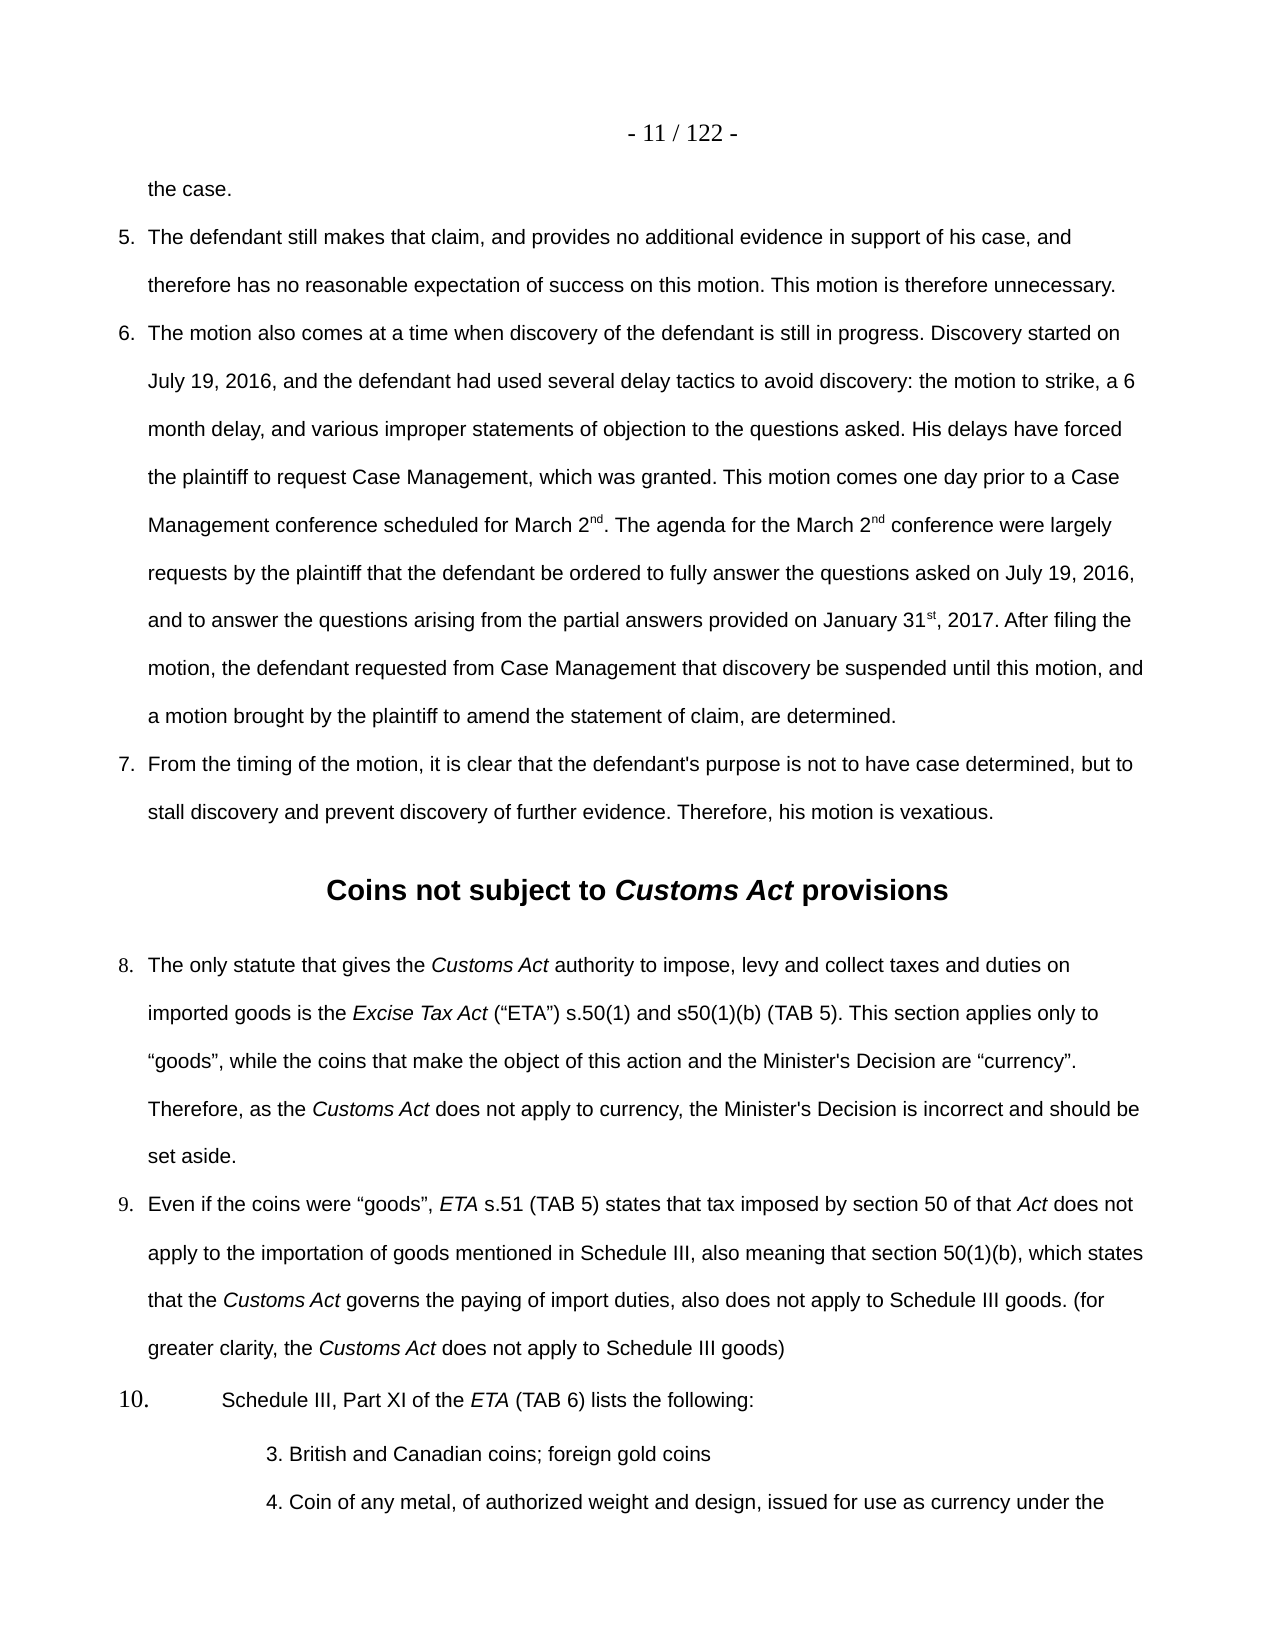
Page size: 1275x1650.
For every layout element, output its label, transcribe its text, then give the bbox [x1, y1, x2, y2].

subtitle 4. Coin of any metal, of authorized weight and design, issued for use as currency under the [266, 1489, 1157, 1513]
subtitle 3. British and Canadian coins; foreign gold coins [266, 1442, 1157, 1466]
subtitle the case. [118, 177, 1157, 201]
subtitle The only statute that gives the Customs Act authority to impose, levy and collect taxes and duties on imported goods is the Excise Tax Act (“ETA”) s.50(1) and s50(1)(b) (TAB 5). This section applies only to “goods”, while the coins that make the object of this action and the Minister's Decision are “currency”. Therefore, as the Customs Act does not apply to currency, the Minister's Decision is incorrect and should be set aside. [118, 952, 1157, 1168]
subtitle The defendant still makes that claim, and provides no additional evidence in support of his case, and therefore has no reasonable expectation of success on this motion. This motion is therefore unnecessary. [118, 225, 1157, 297]
subtitle Coins not subject to Customs Act provisions [118, 873, 1157, 906]
subtitle Schedule III, Part XI of the ETA (TAB 6) lists the following: [118, 1384, 1157, 1413]
subtitle The motion also comes at a time when discovery of the defendant is still in progress. Discovery started on July 19, 2016, and the defendant had used several delay tactics to avoid discovery: the motion to strike, a 6 month delay, and various improper statements of objection to the questions asked. His delays have forced the plaintiff to request Case Management, which was granted. This motion comes one day prior to a Case Management conference scheduled for March 2nd. The agenda for the March 2nd conference were largely requests by the plaintiff that the defendant be ordered to fully answer the questions asked on July 19, 2016, and to answer the questions arising from the partial answers provided on January 31st, 2017. After filing the motion, the defendant requested from Case Management that discovery be suspended until this motion, and a motion brought by the plaintiff to amend the statement of claim, are determined. [118, 321, 1157, 728]
subtitle From the timing of the motion, it is clear that the defendant's purpose is not to have case determined, but to stall discovery and prevent discovery of further evidence. Therefore, his motion is vexatious. [118, 752, 1157, 824]
subtitle Even if the coins were “goods”, ETA s.51 (TAB 5) states that tax imposed by section 50 of that Act does not apply to the importation of goods mentioned in Schedule III, also meaning that section 50(1)(b), which states that the Customs Act governs the paying of import duties, also does not apply to Schedule III goods. (for greater clarity, the Customs Act does not apply to Schedule III goods) [118, 1192, 1157, 1360]
